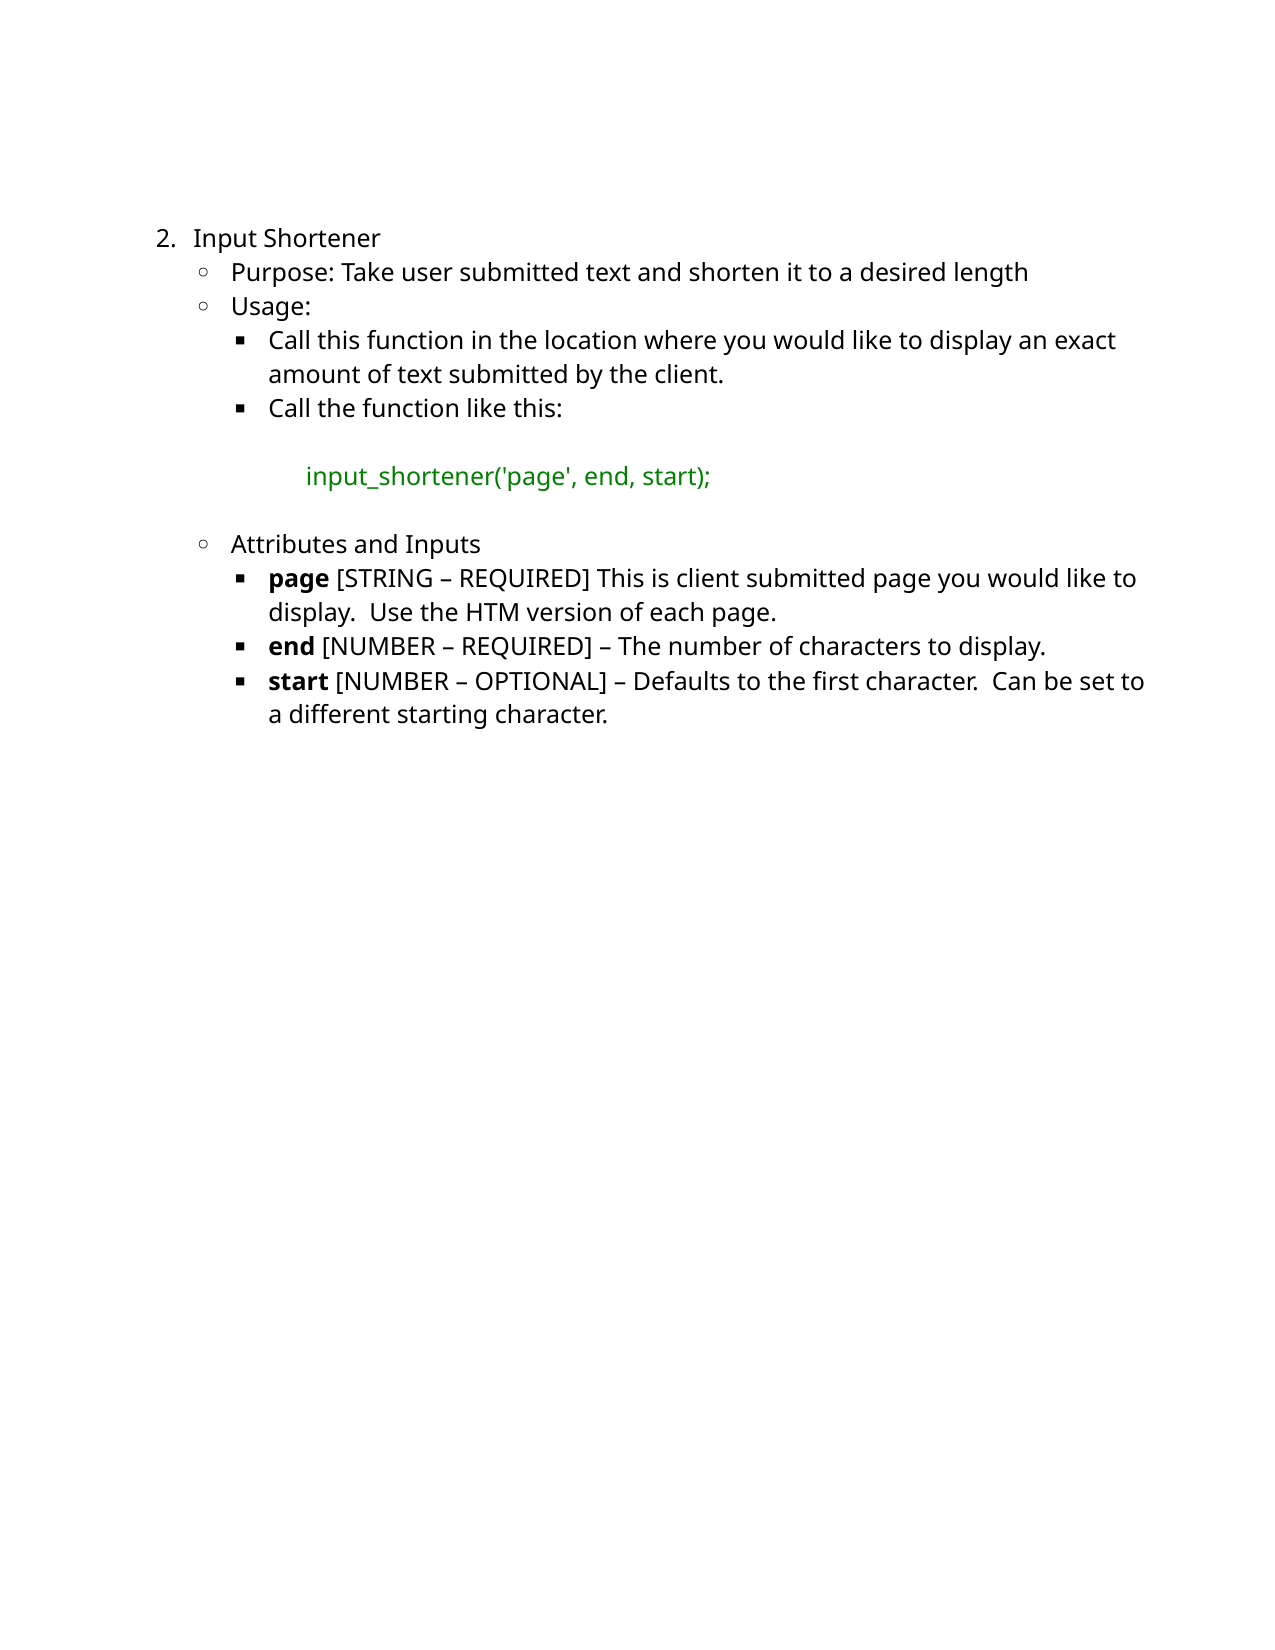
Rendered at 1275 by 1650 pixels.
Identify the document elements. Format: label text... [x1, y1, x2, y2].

list page [STRING – REQUIRED] This is client submitted page you would like to display. Use the HTM version of each page. [231, 561, 1157, 629]
list Purpose: Take user submitted text and shorten it to a desired length [193, 254, 1157, 288]
list Call the function like this: [231, 391, 1157, 425]
list Usage: [193, 288, 1157, 322]
list Input Shortener [156, 220, 1157, 254]
list Attributes and Inputs [193, 527, 1157, 561]
list end [NUMBER – REQUIRED] – The number of characters to display. [231, 629, 1157, 663]
list input_shortener('page', end, start); [268, 459, 1157, 493]
list Call this function in the location where you would like to display an exact amount of text submitted by the client. [231, 322, 1157, 391]
list start [NUMBER – OPTIONAL] – Defaults to the first character. Can be set to a different starting character. [231, 663, 1157, 731]
